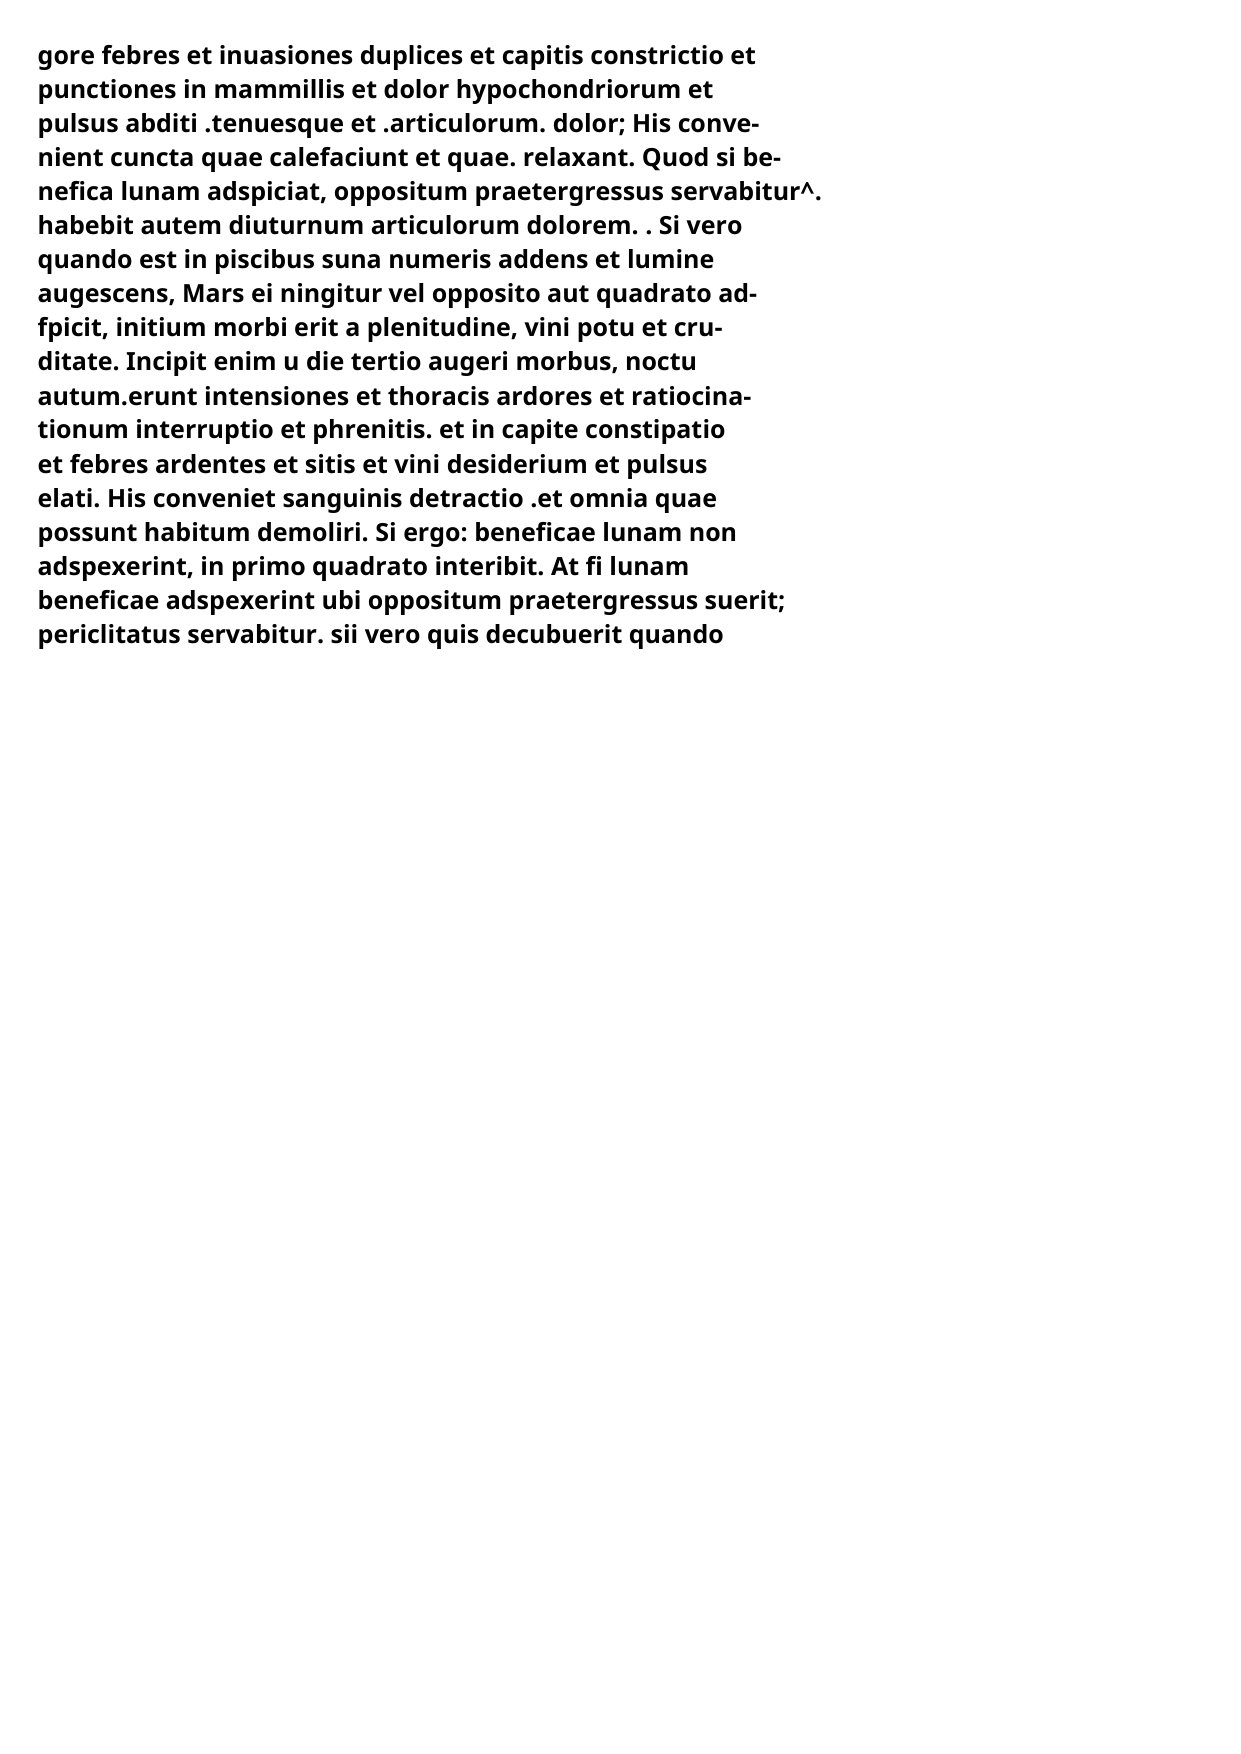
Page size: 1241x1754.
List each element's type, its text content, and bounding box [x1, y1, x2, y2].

text gore febres et inuasiones duplices et capitis constrictio et punctiones in mammillis et dolor hypochondriorum et pulsus abditi .tenuesque et .articulorum. dolor; His conve- nient cuncta quae calefaciunt et quae. relaxant. Quod si be- nefica lunam adspiciat, oppositum praetergressus servabitur^. habebit autem diuturnum articulorum dolorem. . Si vero quando est in piscibus suna numeris addens et lumine augescens, Mars ei ningitur vel opposito aut quadrato ad- fpicit, initium morbi erit a plenitudine, vini potu et cru- ditate. Incipit enim u die tertio augeri morbus, noctu autum.erunt intensiones et thoracis ardores et ratiocina- tionum interruptio et phrenitis. et in capite constipatio et febres ardentes et sitis et vini desiderium et pulsus elati. His conveniet sanguinis detractio .et omnia quae possunt habitum demoliri. Si ergo: beneficae lunam non adspexerint, in primo quadrato interibit. At fi lunam beneficae adspexerint ubi oppositum praetergressus suerit; periclitatus servabitur. sii vero quis decubuerit quando [37, 37, 1203, 651]
